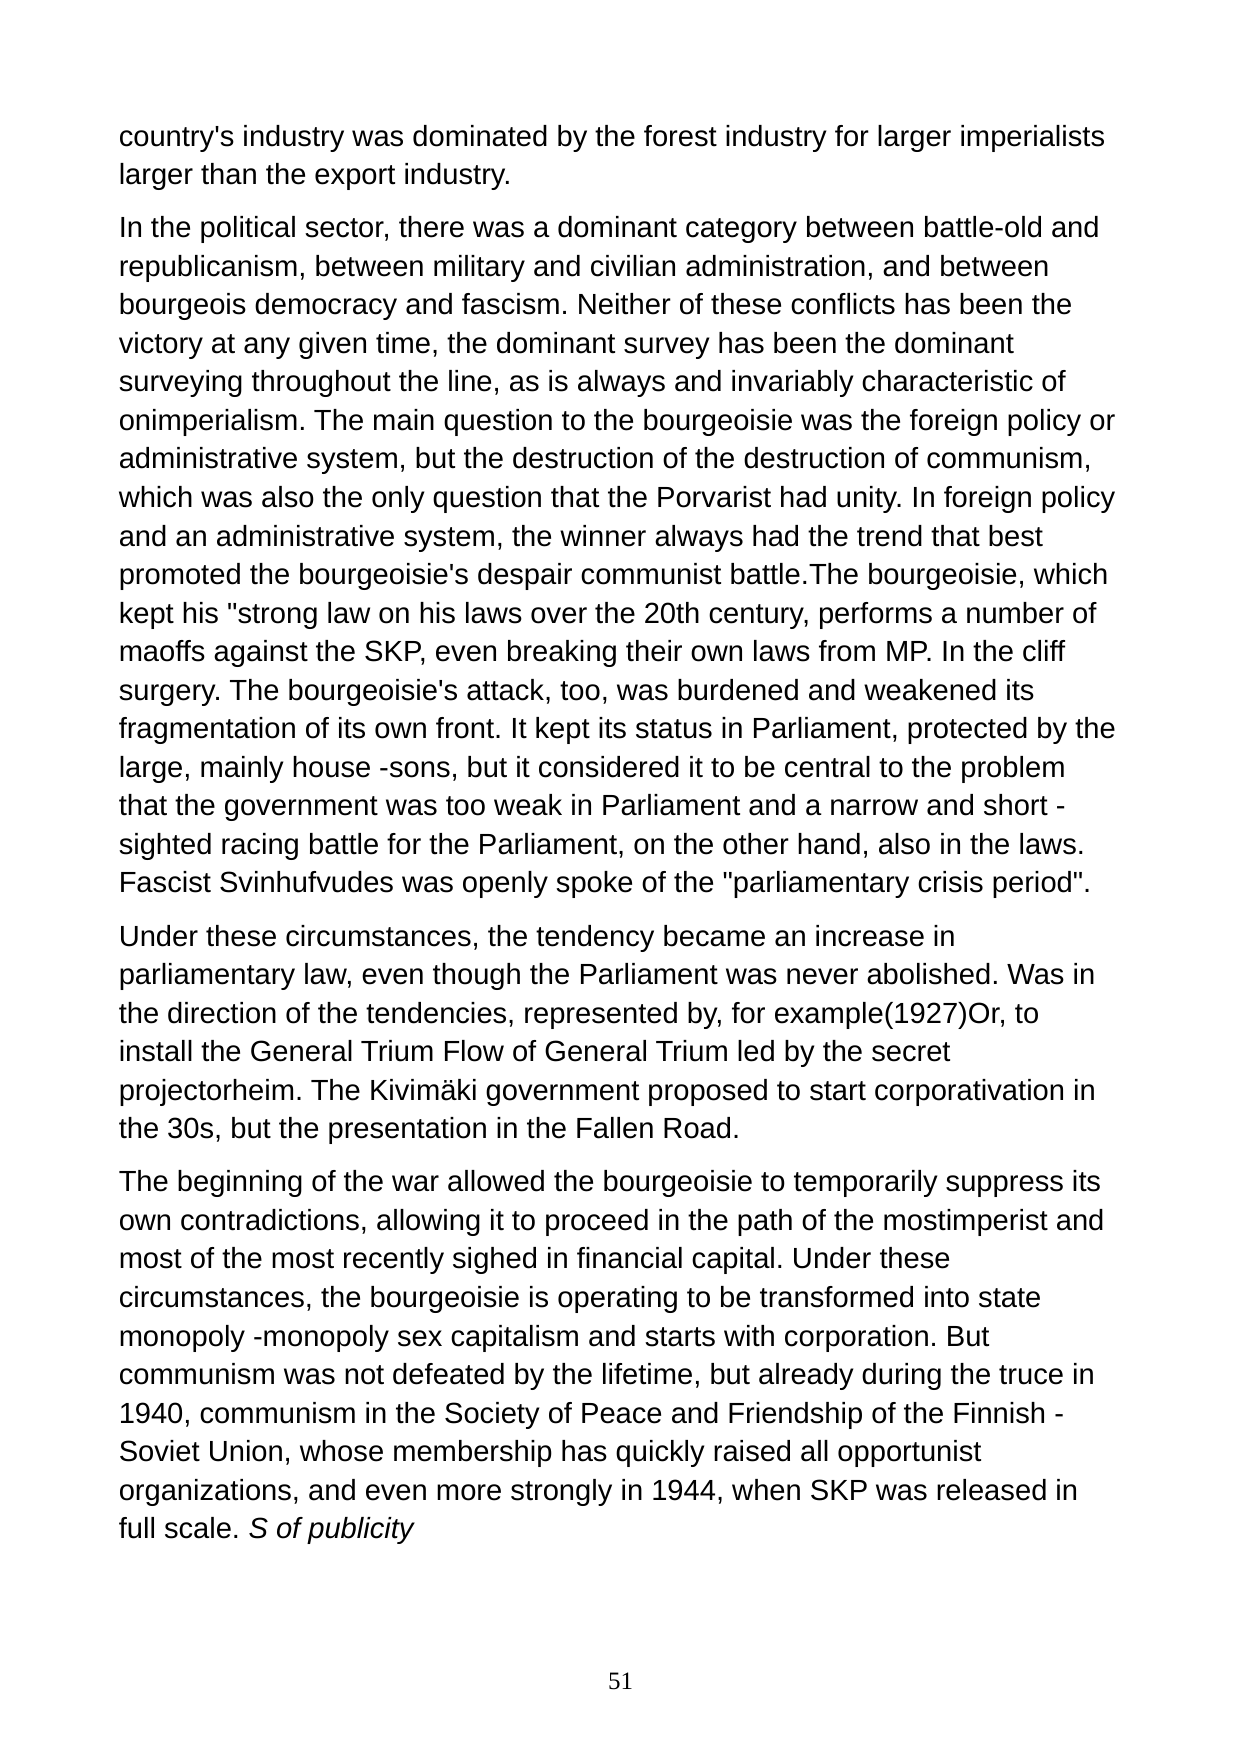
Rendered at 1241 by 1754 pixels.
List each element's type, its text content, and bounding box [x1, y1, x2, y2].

text Under these circumstances, the tendency became an increase in parliamentary law, even though the Parliament was never abolished. Was in the direction of the tendencies, represented by, for example(1927)Or, to install the General Trium Flow of General Trium led by the secret projectorheim. The Kivimäki government proposed to start corporativation in the 30s, but the presentation in the Fallen Road. [118, 918, 1122, 1145]
text In the political sector, there was a dominant category between battle-old and republicanism, between military and civilian administration, and between bourgeois democracy and fascism. Neither of these conflicts has been the victory at any given time, the dominant survey has been the dominant surveying throughout the line, as is always and invariably characteristic of onimperialism. The main question to the bourgeoisie was the foreign policy or administrative system, but the destruction of the destruction of communism, which was also the only question that the Porvarist had unity. In foreign policy and an administrative system, the winner always had the trend that best promoted the bourgeoisie's despair communist battle.The bourgeoisie, which kept his "strong law on his laws over the 20th century, performs a number of maoffs against the SKP, even breaking their own laws from MP. In the cliff surgery. The bourgeoisie's attack, too, was burdened and weakened its fragmentation of its own front. It kept its status in Parliament, protected by the large, mainly house -sons, but it considered it to be central to the problem that the government was too weak in Parliament and a narrow and short -sighted racing battle for the Parliament, on the other hand, also in the laws. Fascist Svinhufvudes was openly spoke of the "parliamentary crisis period". [118, 210, 1122, 899]
text country's industry was dominated by the forest industry for larger imperialists larger than the export industry. [118, 118, 1122, 191]
text The beginning of the war allowed the bourgeoisie to temporarily suppress its own contradictions, allowing it to proceed in the path of the mostimperist and most of the most recently sighed in financial capital. Under these circumstances, the bourgeoisie is operating to be transformed into state monopoly -monopoly sex capitalism and starts with corporation. But communism was not defeated by the lifetime, but already during the truce in 1940, communism in the Society of Peace and Friendship of the Finnish -Soviet Union, whose membership has quickly raised all opportunist organizations, and even more strongly in 1944, when SKP was released in full scale. S of publicity [118, 1164, 1122, 1545]
